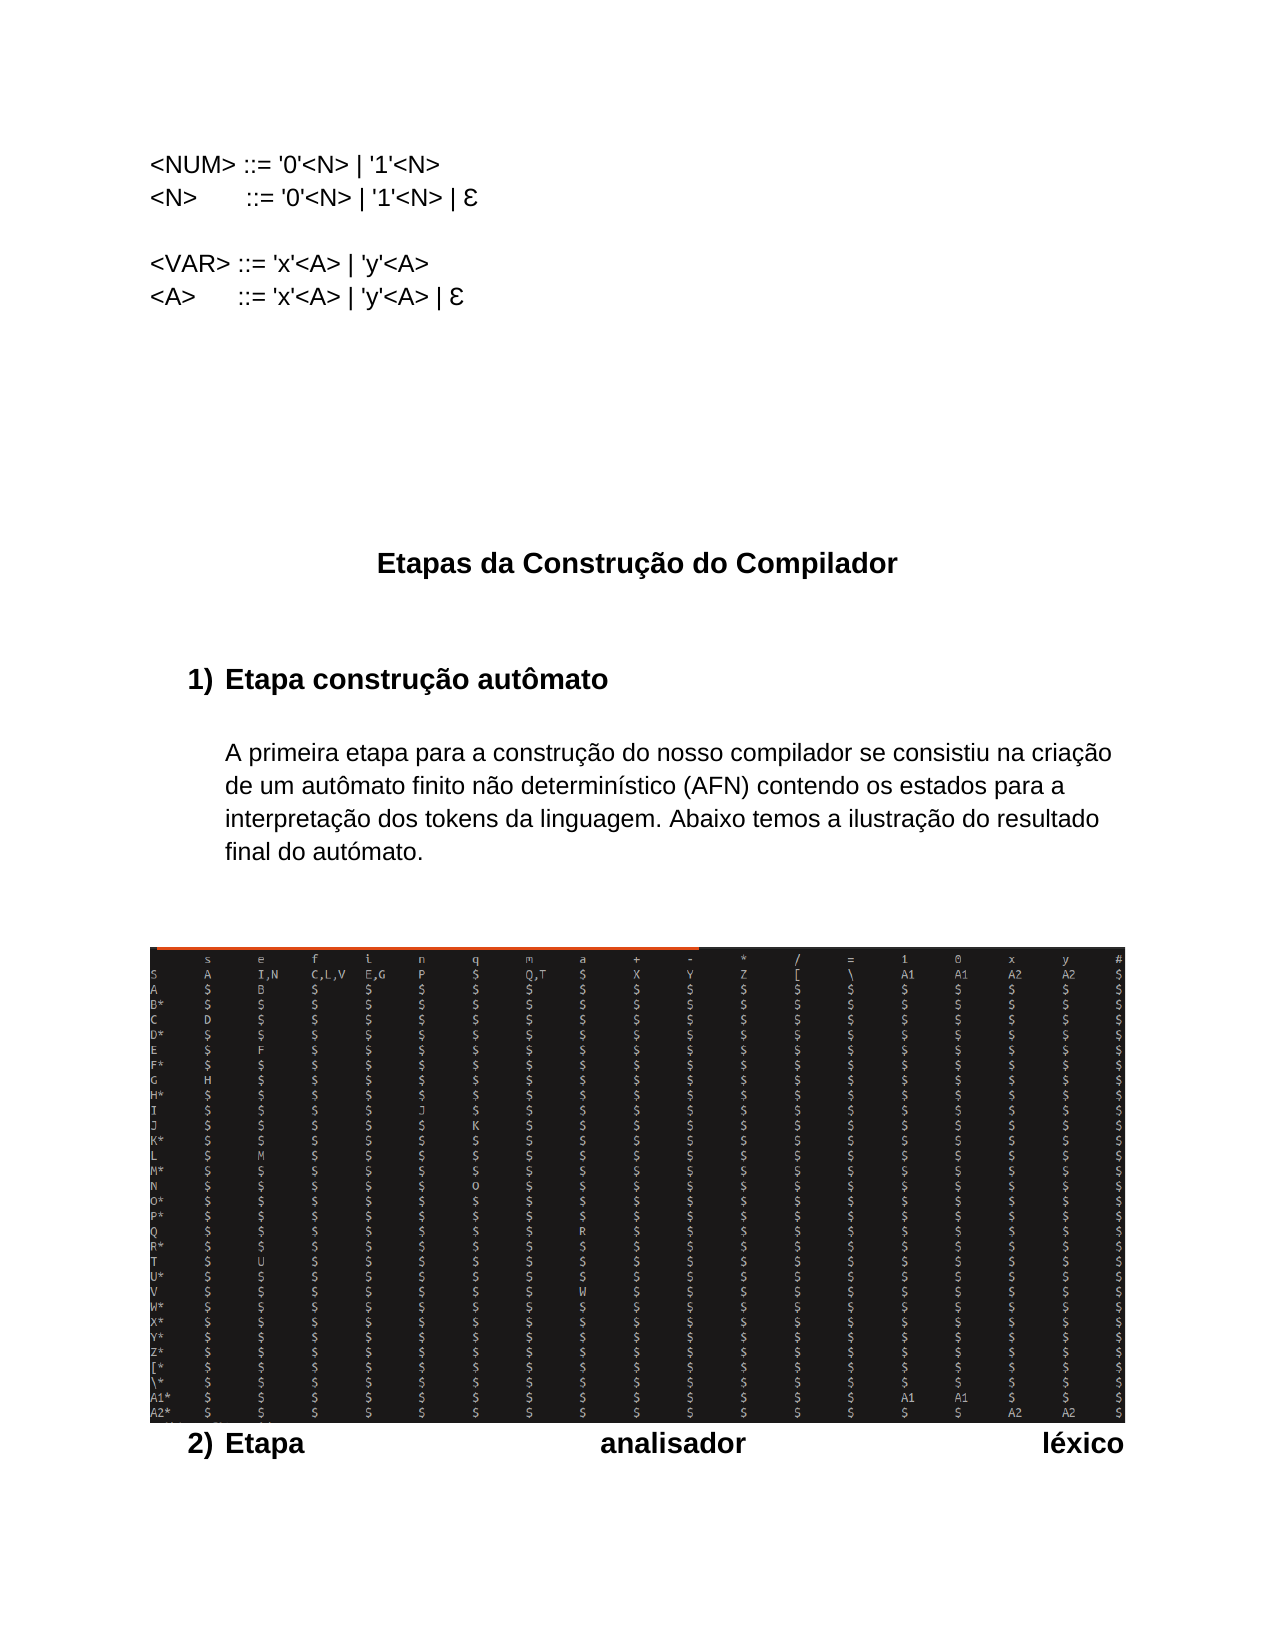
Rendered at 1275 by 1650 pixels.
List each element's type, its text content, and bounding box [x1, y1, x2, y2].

text <NUM> ::= '0'<N> | '1'<N> [150, 150, 1125, 179]
list Etapa analisador léxico [187, 1426, 1125, 1498]
text <N> ::= '0'<N> | '1'<N> | Ɛ [150, 183, 1125, 212]
picture [150, 947, 1125, 1423]
text Etapas da Construção do Compilador [150, 546, 1125, 580]
text <VAR> ::= 'x'<A> | 'y'<A> [150, 249, 1125, 278]
text <A> ::= 'x'<A> | 'y'<A> | Ɛ [150, 282, 1125, 311]
list Etapa construção autômato A primeira etapa para a construção do nosso compilador se consistiu na criação de um autômato finito não determinístico (AFN) contendo os estados para a interpretação dos tokens da linguagem. Abaixo temos a ilustração do resultado final do autómato. [187, 662, 1125, 866]
